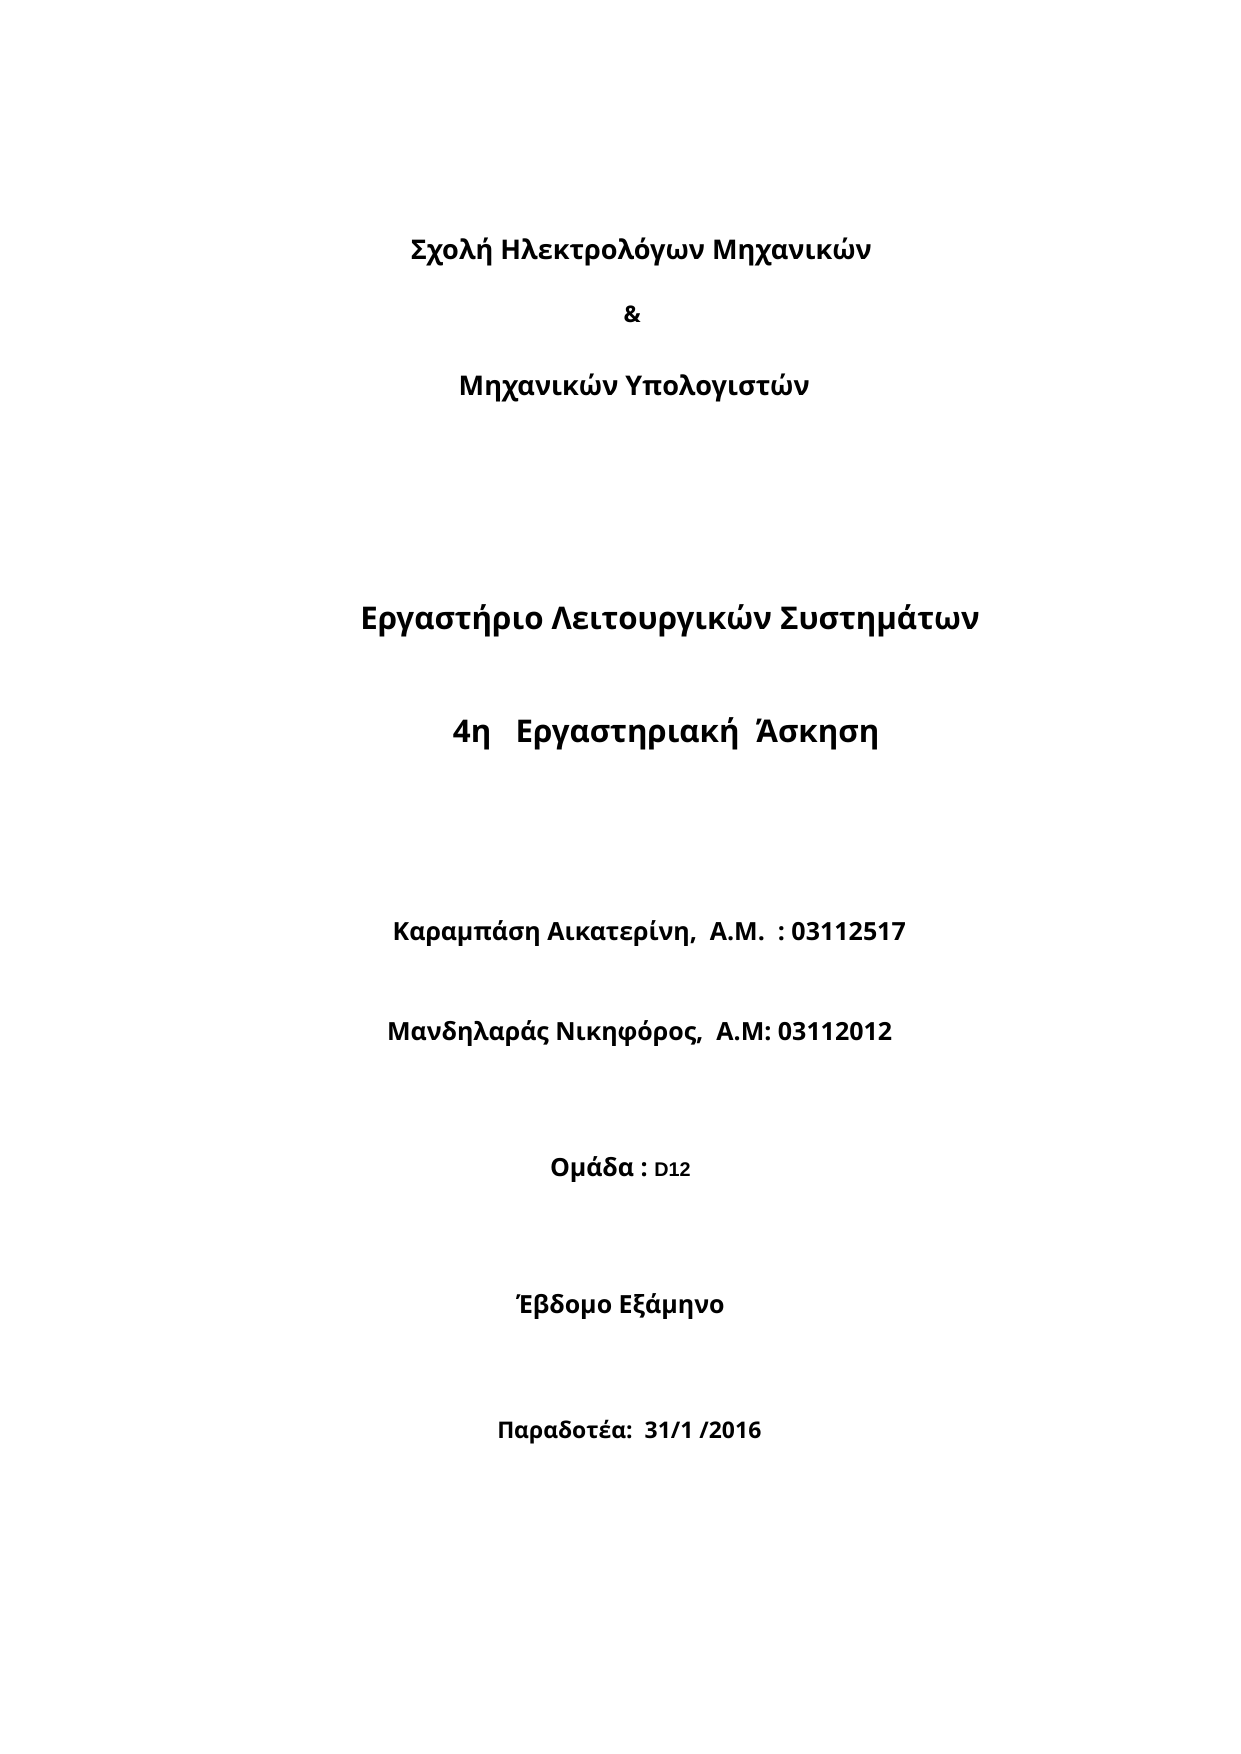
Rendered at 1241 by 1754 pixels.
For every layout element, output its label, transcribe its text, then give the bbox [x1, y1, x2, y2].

text Παραδοτέα: 31/1 /2016 [118, 1414, 1122, 1445]
text Σχολή Ηλεκτρολόγων Μηχανικών [118, 230, 1122, 267]
text Καραμπάση Αικατερίνη, Α.Μ. : 03112517 [118, 918, 1122, 946]
text Εργαστήριο Λειτουργικών Συστημάτων [128, 596, 1122, 638]
text & [118, 298, 1122, 329]
text Έβδομο Εξάμηνο [118, 1286, 1122, 1320]
text Μηχανικών Υπολογιστών [118, 366, 1122, 403]
text 4η Εργαστηριακή Άσκηση [128, 709, 1122, 752]
text Ομάδα : D12 [118, 1150, 1122, 1184]
text Μανδηλαράς Νικηφόρος, Α.Μ: 03112012 [118, 1014, 1122, 1082]
